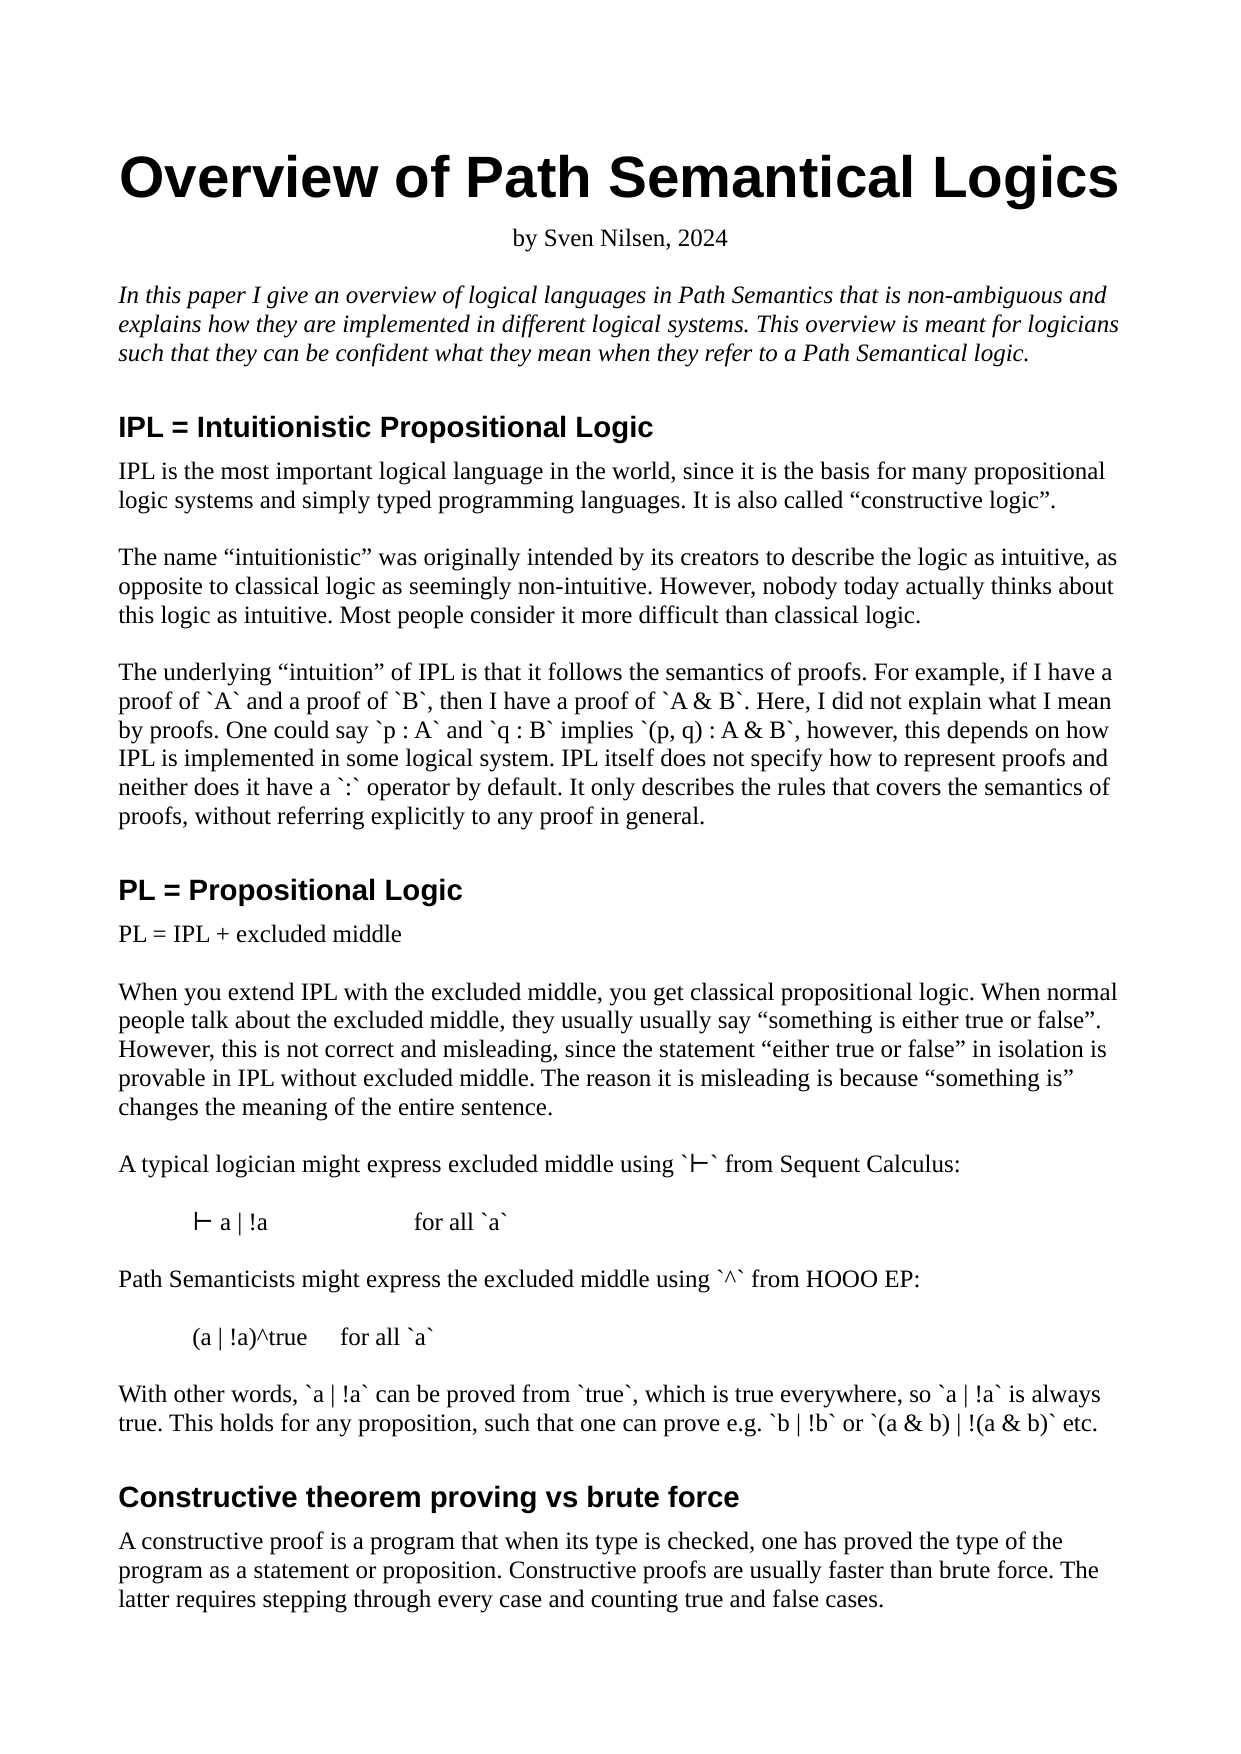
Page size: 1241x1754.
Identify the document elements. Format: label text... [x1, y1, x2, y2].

text A constructive proof is a program that when its type is checked, one has proved the type of the program as a statement or proposition. Constructive proofs are usually faster than brute force. The latter requires stepping through every case and counting true and false cases. [118, 1526, 1122, 1613]
text With other words, `a | !a` can be proved from `true`, which is true everywhere, so `a | !a` is always true. This holds for any proposition, such that one can prove e.g. `b | !b` or `(a & b) | !(a & b)` etc. [118, 1379, 1122, 1437]
text The name “intuitionistic” was originally intended by its creators to describe the logic as intuitive, as opposite to classical logic as seemingly non-intuitive. However, nobody today actually thinks about this logic as intuitive. Most people consider it more difficult than classical logic. [118, 542, 1122, 628]
text The underlying “intuition” of IPL is that it follows the semantics of proofs. For example, if I have a proof of `A` and a proof of `B`, then I have a proof of `A & B`. Here, I did not explain what I mean by proofs. One could say `p : A` and `q : B` implies `(p, q) : A & B`, however, this depends on how IPL is implemented in some logical system. IPL itself does not specify how to represent proofs and neither does it have a `:` operator by default. It only describes the rules that covers the semantics of proofs, without referring explicitly to any proof in general. [118, 657, 1122, 830]
text by Sven Nilsen, 2024 [118, 223, 1122, 251]
text In this paper I give an overview of logical languages in Path Semantics that is non-ambiguous and explains how they are implemented in different logical systems. This overview is meant for logicians such that they can be confident what they mean when they refer to a Path Semantical logic. [118, 280, 1122, 366]
subtitle PL = Propositional Logic [118, 873, 1122, 907]
subtitle IPL = Intuitionistic Propositional Logic [118, 410, 1122, 443]
text PL = IPL + excluded middle [118, 919, 1122, 948]
subtitle Constructive theorem proving vs brute force [118, 1480, 1122, 1514]
text A typical logician might express excluded middle using `⊢` from Sequent Calculus: [118, 1149, 1122, 1178]
text When you extend IPL with the excluded middle, you get classical propositional logic. When normal people talk about the excluded middle, they usually usually say “something is either true or false”. However, this is not correct and misleading, since the statement “either true or false” in isolation is provable in IPL without excluded middle. The reason it is misleading is because “something is” changes the meaning of the entire sentence. [118, 977, 1122, 1121]
title Overview of Path Semantical Logics [118, 143, 1122, 210]
text (a | !a)^true for all `a` [118, 1322, 1122, 1351]
text IPL is the most important logical language in the world, since it is the basis for many propositional logic systems and simply typed programming languages. It is also called “constructive logic”. [118, 456, 1122, 513]
text Path Semanticists might express the excluded middle using `^` from HOOO EP: [118, 1264, 1122, 1293]
text ⊢ a | !a for all `a` [118, 1207, 1122, 1236]
